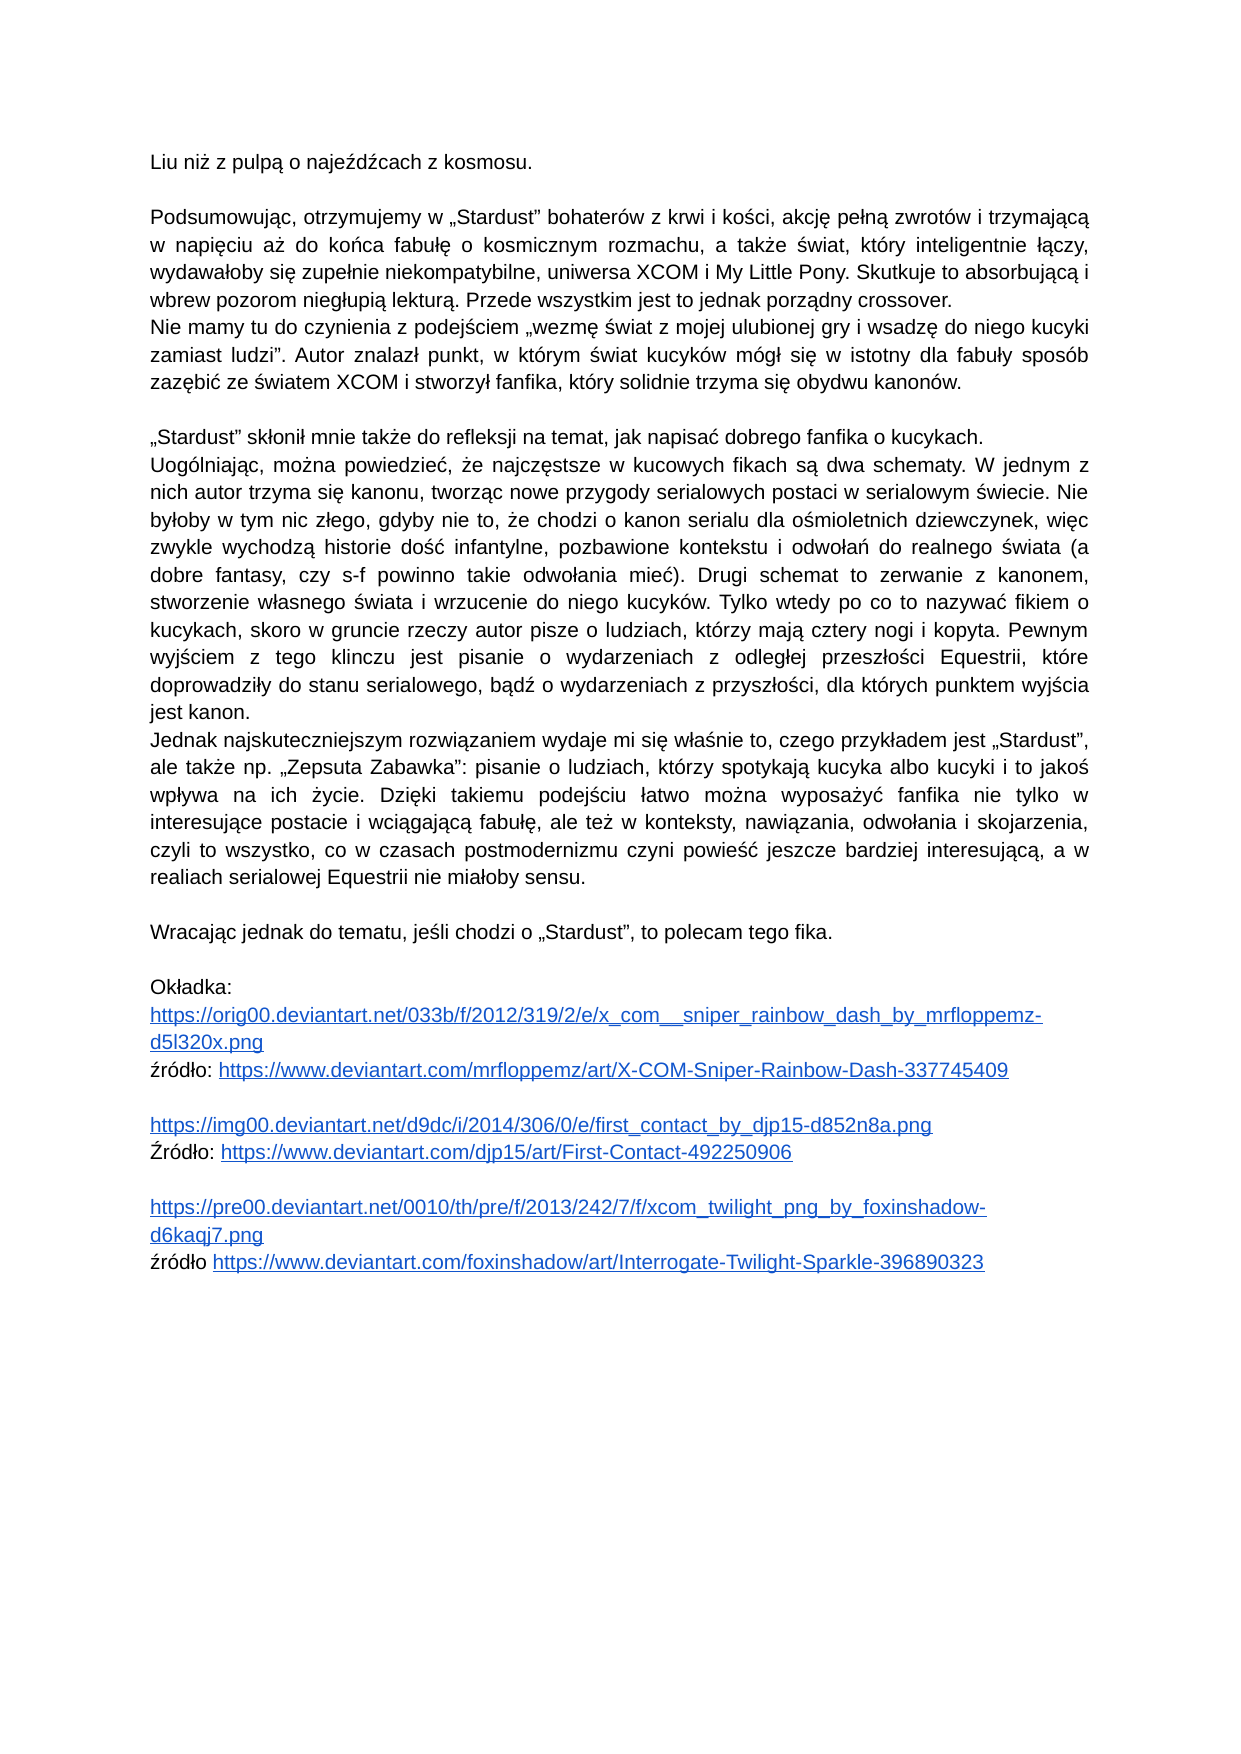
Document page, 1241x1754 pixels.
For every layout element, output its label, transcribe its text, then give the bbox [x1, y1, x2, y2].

text Podsumowując, otrzymujemy w „Stardust” bohaterów z krwi i kości, akcję pełną zwrotów i trzymającą w napięciu aż do końca fabułę o kosmicznym rozmachu, a także świat, który inteligentnie łączy, wydawałoby się zupełnie niekompatybilne, uniwersa XCOM i My Little Pony. Skutkuje to absorbującą i wbrew pozorom niegłupią lekturą. Przede wszystkim jest to jednak porządny crossover. [150, 205, 1090, 311]
text źródło: https://www.deviantart.com/mrfloppemz/art/X-COM-Sniper-Rainbow-Dash-337745409 [150, 1057, 1090, 1081]
text źródło https://www.deviantart.com/foxinshadow/art/Interrogate-Twilight-Sparkle-396890323 [150, 1250, 1090, 1274]
text Jednak najskuteczniejszym rozwiązaniem wydaje mi się właśnie to, czego przykładem jest „Stardust”, ale także np. „Zepsuta Zabawka”: pisanie o ludziach, którzy spotykają kucyka albo kucyki i to jakoś wpływa na ich życie. Dzięki takiemu podejściu łatwo można wyposażyć fanfika nie tylko w interesujące postacie i wciągającą fabułę, ale też w konteksty, nawiązania, odwołania i skojarzenia, czyli to wszystko, co w czasach postmodernizmu czyni powieść jeszcze bardziej interesującą, a w realiach serialowej Equestrii nie miałoby sensu. [150, 727, 1090, 889]
text Okładka: https://orig00.deviantart.net/033b/f/2012/319/2/e/x_com__sniper_rainbow_dash_by_mrfloppemz-d5l320x.png [150, 975, 1090, 1054]
text Uogólniając, można powiedzieć, że najczęstsze w kucowych fikach są dwa schematy. W jednym z nich autor trzyma się kanonu, tworząc nowe przygody serialowych postaci w serialowym świecie. Nie byłoby w tym nic złego, gdyby nie to, że chodzi o kanon serialu dla ośmioletnich dziewczynek, więc zwykle wychodzą historie dość infantylne, pozbawione kontekstu i odwołań do realnego świata (a dobre fantasy, czy s-f powinno takie odwołania mieć). Drugi schemat to zerwanie z kanonem, stworzenie własnego świata i wrzucenie do niego kucyków. Tylko wtedy po co to nazywać fikiem o kucykach, skoro w gruncie rzeczy autor pisze o ludziach, którzy mają cztery nogi i kopyta. Pewnym wyjściem z tego klinczu jest pisanie o wydarzeniach z odległej przeszłości Equestrii, które doprowadziły do stanu serialowego, bądź o wydarzeniach z przyszłości, dla których punktem wyjścia jest kanon. [150, 452, 1090, 724]
text Liu niż z pulpą o najeźdźcach z kosmosu. [150, 150, 1090, 174]
text https://pre00.deviantart.net/0010/th/pre/f/2013/242/7/f/xcom_twilight_png_by_foxinshadow-d6kaqj7.png [150, 1195, 1090, 1246]
text Wracając jednak do tematu, jeśli chodzi o „Stardust”, to polecam tego fika. [150, 920, 1090, 944]
text Źródło: https://www.deviantart.com/djp15/art/First-Contact-492250906 [150, 1140, 1090, 1164]
text Nie mamy tu do czynienia z podejściem „wezmę świat z mojej ulubionej gry i wsadzę do niego kucyki zamiast ludzi”. Autor znalazł punkt, w którym świat kucyków mógł się w istotny dla fabuły sposób zazębić ze światem XCOM i stworzył fanfika, który solidnie trzyma się obydwu kanonów. [150, 315, 1090, 394]
text https://img00.deviantart.net/d9dc/i/2014/306/0/e/first_contact_by_djp15-d852n8a.png [150, 1112, 1090, 1136]
text „Stardust” skłonił mnie także do refleksji na temat, jak napisać dobrego fanfika o kucykach. [150, 425, 1090, 449]
